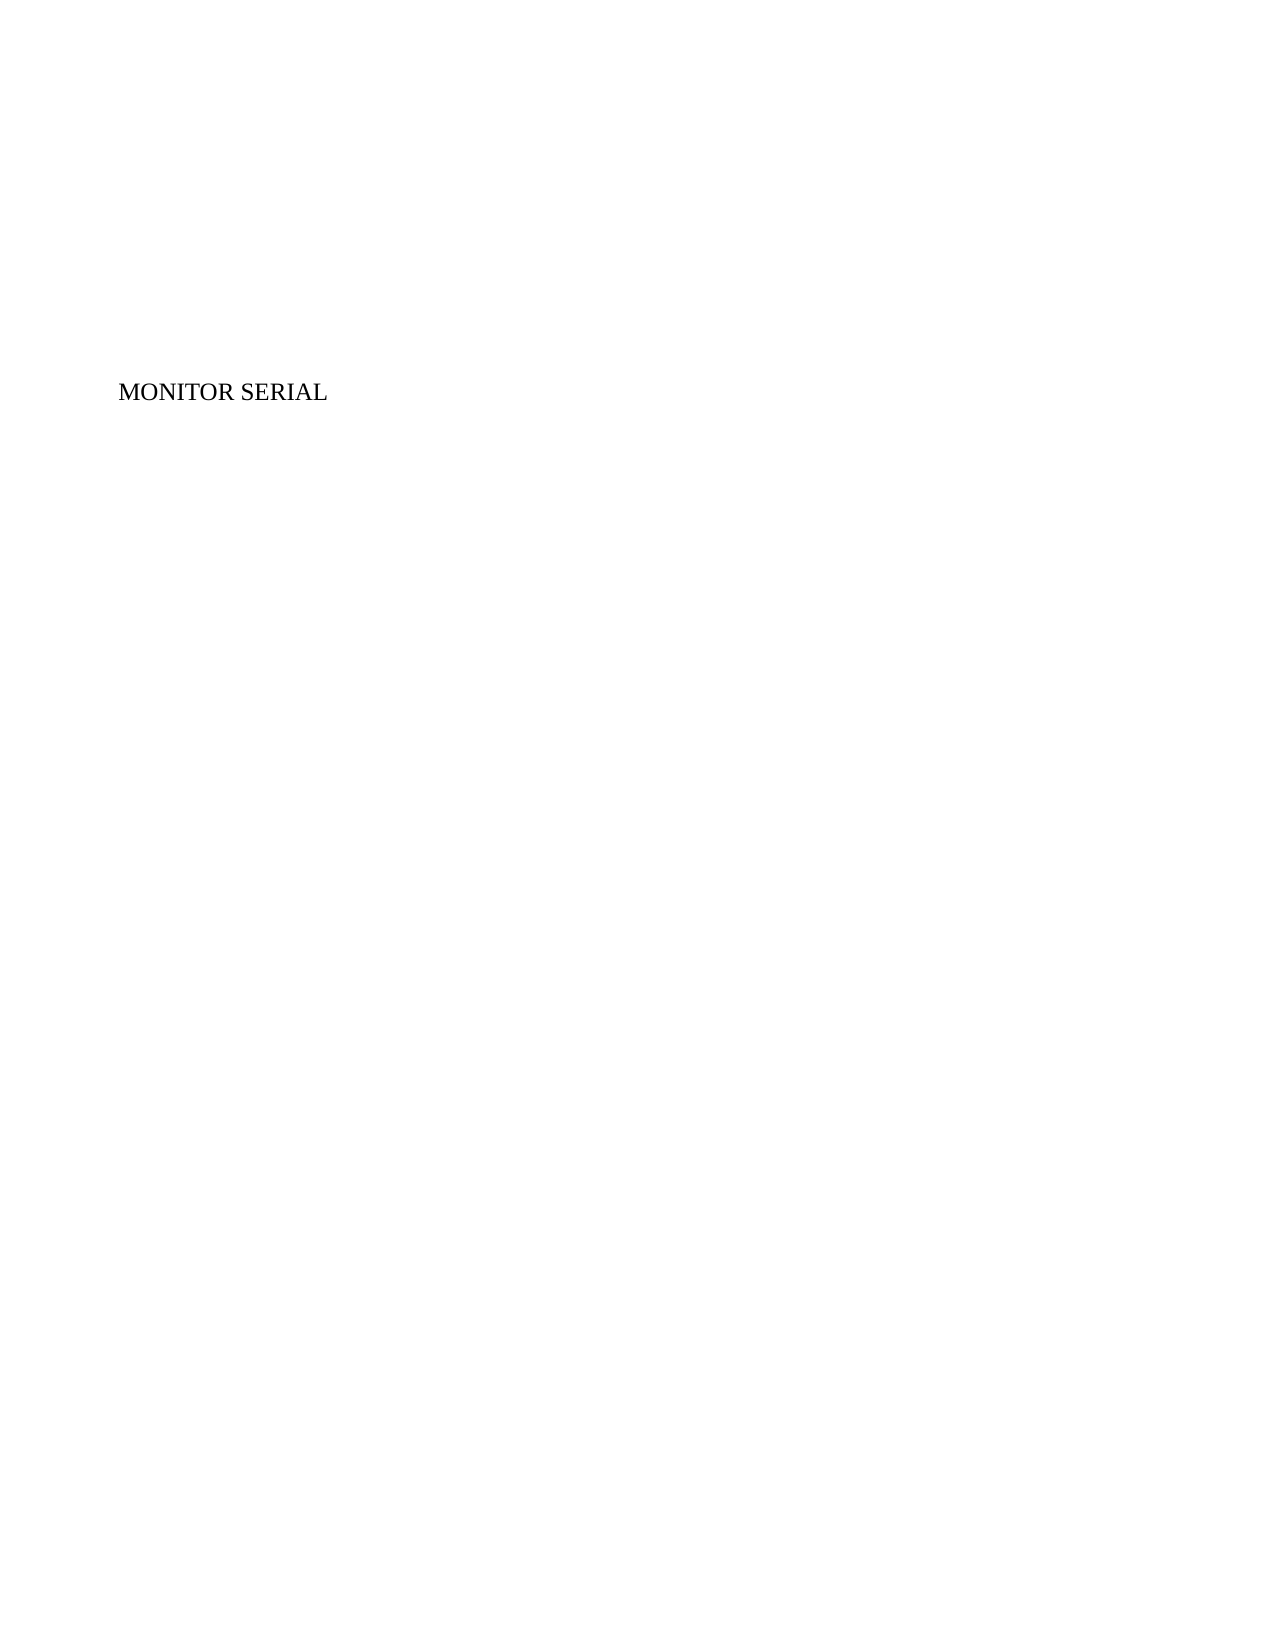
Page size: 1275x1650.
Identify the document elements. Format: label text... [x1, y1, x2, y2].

text MONITOR SERIAL [118, 377, 1157, 406]
